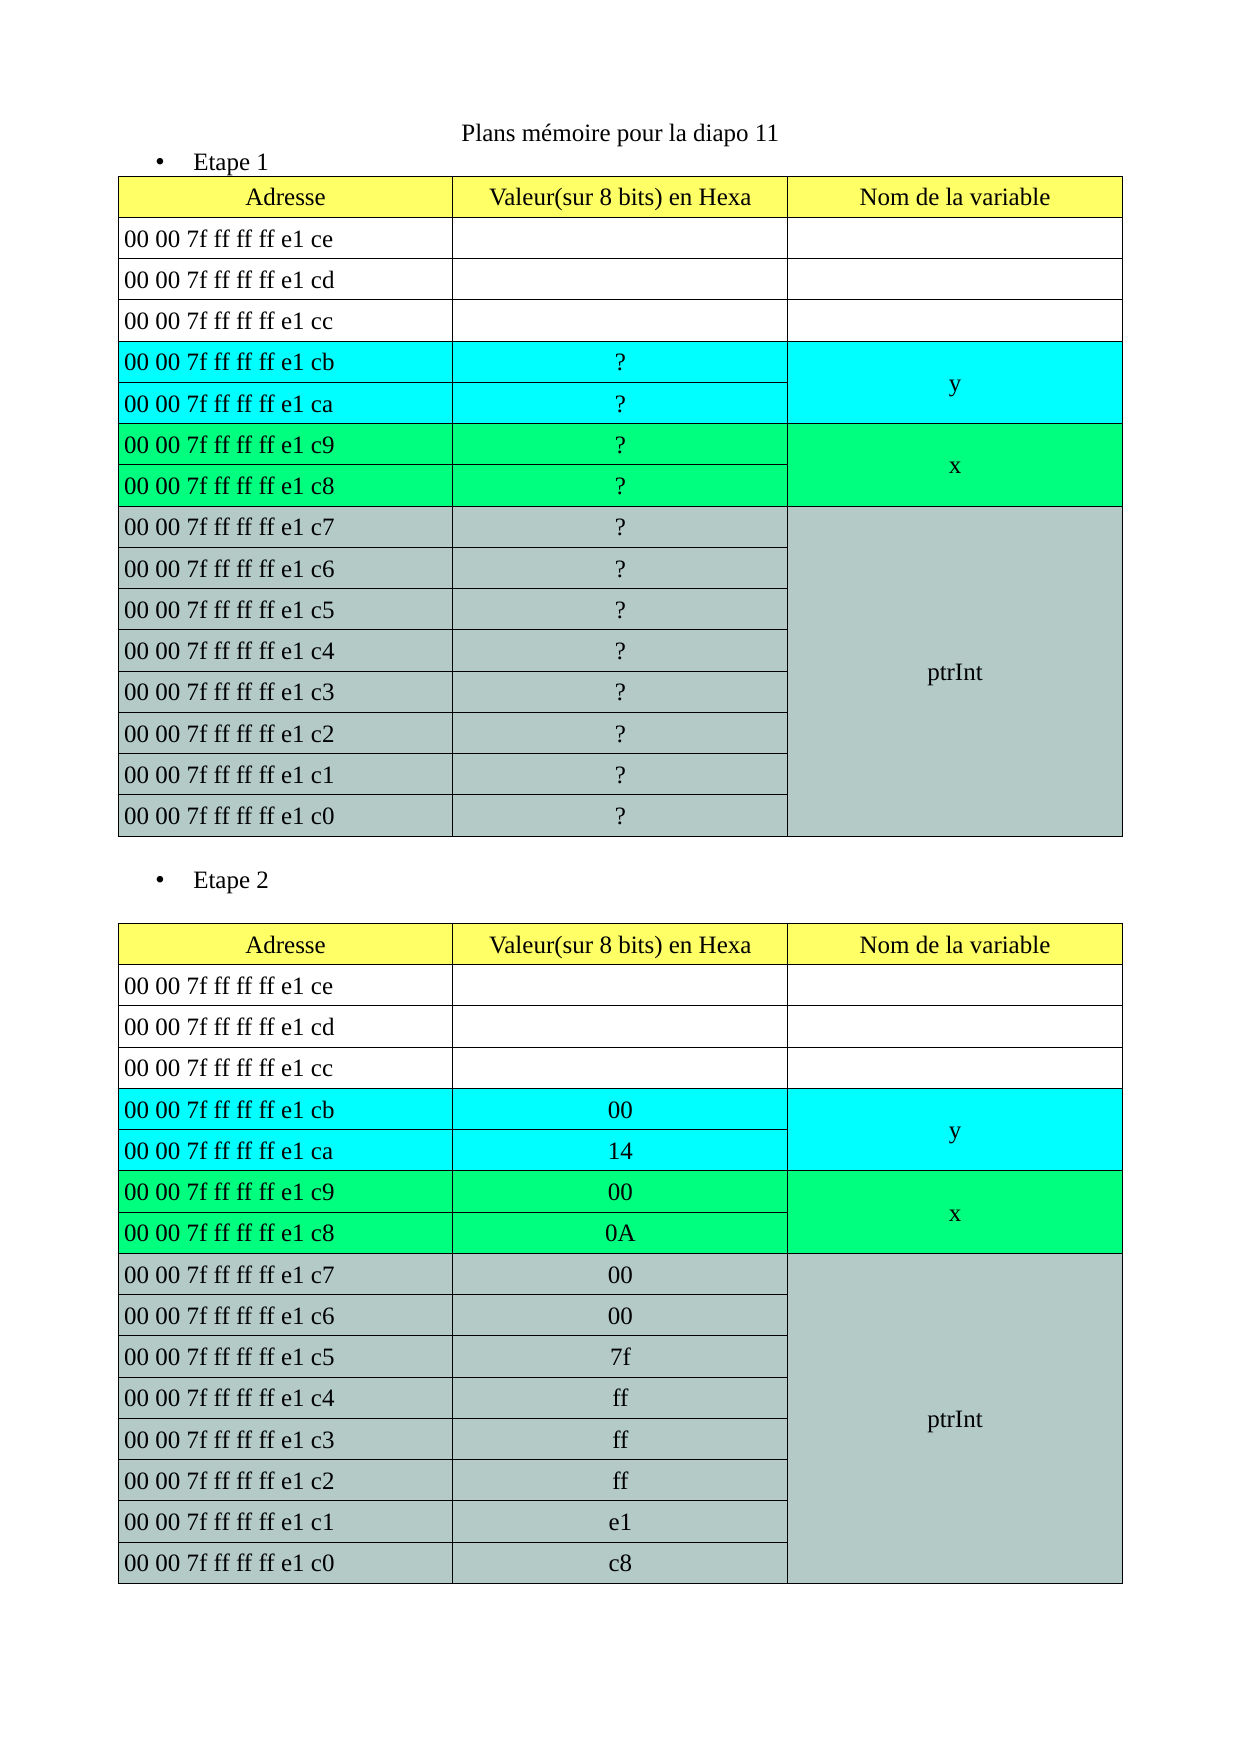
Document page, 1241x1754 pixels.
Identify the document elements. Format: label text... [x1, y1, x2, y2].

table_cell 00 [453, 1295, 787, 1335]
table_cell ? [453, 507, 787, 547]
table_header Nom de la variable [788, 924, 1122, 964]
table_cell ? [453, 795, 787, 836]
table_header Valeur(sur 8 bits) en Hexa [453, 177, 787, 217]
table_cell [788, 1006, 1122, 1047]
table_cell ? [453, 630, 787, 671]
table_cell 7f [453, 1336, 787, 1377]
table_cell 00 00 7f ff ff ff e1 c1 [119, 754, 452, 794]
table_cell 00 00 7f ff ff ff e1 ca [119, 383, 452, 423]
table_cell 00 00 7f ff ff ff e1 cd [119, 259, 452, 299]
table_cell [453, 218, 787, 258]
table_cell 00 00 7f ff ff ff e1 c7 [119, 507, 452, 547]
table_cell 00 00 7f ff ff ff e1 c4 [119, 1378, 452, 1418]
table_cell 0A [453, 1213, 787, 1253]
table_cell [788, 965, 1122, 1005]
table_cell 00 00 7f ff ff ff e1 c1 [119, 1501, 452, 1542]
table_cell ? [453, 548, 787, 588]
table_cell [788, 1048, 1122, 1088]
table_cell 00 00 7f ff ff ff e1 cc [119, 300, 452, 341]
table_cell [453, 965, 787, 1005]
table_cell [788, 300, 1122, 341]
table_cell 00 00 7f ff ff ff e1 c8 [119, 465, 452, 506]
table_cell 00 00 7f ff ff ff e1 c3 [119, 672, 452, 712]
table_cell ? [453, 342, 787, 382]
table_header Adresse [119, 924, 452, 964]
table_cell x [788, 1171, 1122, 1253]
table_cell ? [453, 465, 787, 506]
table_cell 00 00 7f ff ff ff e1 c2 [119, 1460, 452, 1500]
table_cell [453, 1006, 787, 1047]
table_header Nom de la variable [788, 177, 1122, 217]
table_cell 00 [453, 1171, 787, 1212]
table_cell [453, 300, 787, 341]
table_cell 00 00 7f ff ff ff e1 c8 [119, 1213, 452, 1253]
table_cell ? [453, 589, 787, 629]
table_cell ? [453, 383, 787, 423]
text Plans mémoire pour la diapo 11 [118, 118, 1122, 147]
table_cell 00 00 7f ff ff ff e1 c5 [119, 1336, 452, 1377]
table_cell ff [453, 1460, 787, 1500]
table_cell [788, 218, 1122, 258]
table_cell 00 [453, 1089, 787, 1129]
table_cell ? [453, 754, 787, 794]
table_cell 00 00 7f ff ff ff e1 c0 [119, 1543, 452, 1583]
table_cell 00 00 7f ff ff ff e1 c3 [119, 1419, 452, 1459]
table_cell 00 00 7f ff ff ff e1 cb [119, 1089, 452, 1129]
table_header Valeur(sur 8 bits) en Hexa [453, 924, 787, 964]
table_cell [453, 1048, 787, 1088]
table_cell x [788, 424, 1122, 506]
table_cell 00 00 7f ff ff ff e1 cd [119, 1006, 452, 1047]
list Etape 2 [156, 865, 1122, 894]
table_cell y [788, 1089, 1122, 1170]
table_cell 00 00 7f ff ff ff e1 cc [119, 1048, 452, 1088]
table_cell ff [453, 1378, 787, 1418]
table_cell 00 00 7f ff ff ff e1 c2 [119, 713, 452, 753]
table_cell 00 00 7f ff ff ff e1 ce [119, 218, 452, 258]
table_cell ptrInt [788, 507, 1122, 836]
table_cell 00 00 7f ff ff ff e1 c9 [119, 424, 452, 464]
table_cell 00 00 7f ff ff ff e1 c9 [119, 1171, 452, 1212]
table_cell 14 [453, 1130, 787, 1170]
table_cell 00 00 7f ff ff ff e1 cb [119, 342, 452, 382]
table_cell [788, 259, 1122, 299]
table_cell [453, 259, 787, 299]
table_cell e1 [453, 1501, 787, 1542]
table_cell ff [453, 1419, 787, 1459]
table_cell y [788, 342, 1122, 423]
table_cell 00 00 7f ff ff ff e1 ca [119, 1130, 452, 1170]
table_cell c8 [453, 1543, 787, 1583]
table_cell 00 00 7f ff ff ff e1 c4 [119, 630, 452, 671]
table_cell 00 00 7f ff ff ff e1 c6 [119, 548, 452, 588]
table_cell 00 00 7f ff ff ff e1 c6 [119, 1295, 452, 1335]
table_cell 00 00 7f ff ff ff e1 c7 [119, 1254, 452, 1294]
table_cell ? [453, 424, 787, 464]
table_header Adresse [119, 177, 452, 217]
table_cell ? [453, 713, 787, 753]
table_cell ptrInt [788, 1254, 1122, 1583]
table_cell 00 [453, 1254, 787, 1294]
table_cell 00 00 7f ff ff ff e1 c5 [119, 589, 452, 629]
list Etape 1 [156, 147, 1122, 176]
table_cell 00 00 7f ff ff ff e1 c0 [119, 795, 452, 836]
table_cell ? [453, 672, 787, 712]
table_cell 00 00 7f ff ff ff e1 ce [119, 965, 452, 1005]
